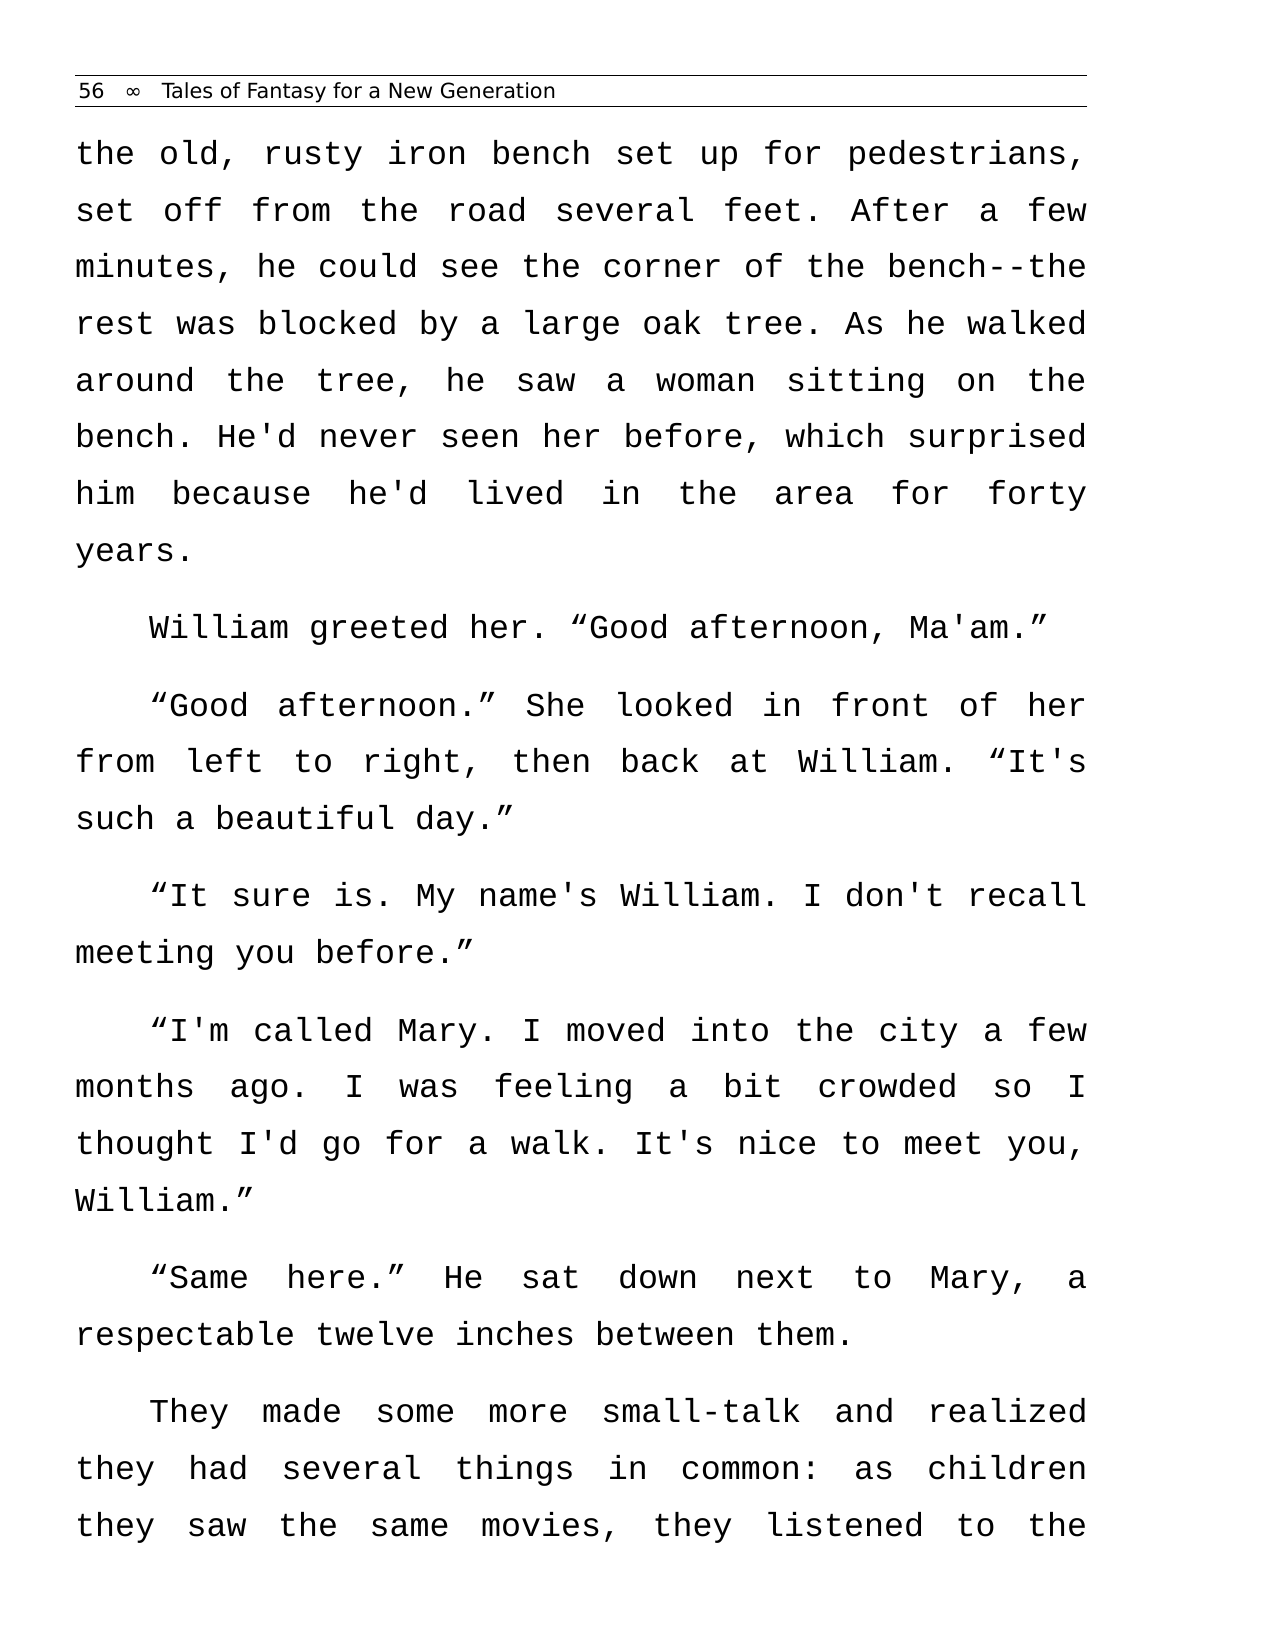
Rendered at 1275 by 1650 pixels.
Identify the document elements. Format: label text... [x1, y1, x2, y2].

text the old, rusty iron bench set up for pedestrians, set off from the road several feet. After a few minutes, he could see the corner of the bench--the rest was blocked by a large oak tree. As he walked around the tree, he saw a woman sitting on the bench. He'd never seen her before, which surprised him because he'd lived in the area for forty years. [75, 137, 1087, 571]
text “Same here.” He sat down next to Mary, a respectable twelve inches between them. [75, 1261, 1087, 1355]
text They made some more small-talk and realized they had several things in common: as children they saw the same movies, they listened to the [75, 1395, 1087, 1546]
text “Good afternoon.” She looked in front of her from left to right, then back at William. “It's such a beautiful day.” [75, 688, 1087, 839]
text William greeted her. “Good afternoon, Ma'am.” [75, 611, 1087, 648]
text “I'm called Mary. I moved into the city a few months ago. I was feeling a bit crowded so I thought I'd go for a walk. It's nice to meet you, William.” [75, 1013, 1087, 1221]
text “It sure is. My name's William. I don't recall meeting you before.” [75, 879, 1087, 973]
